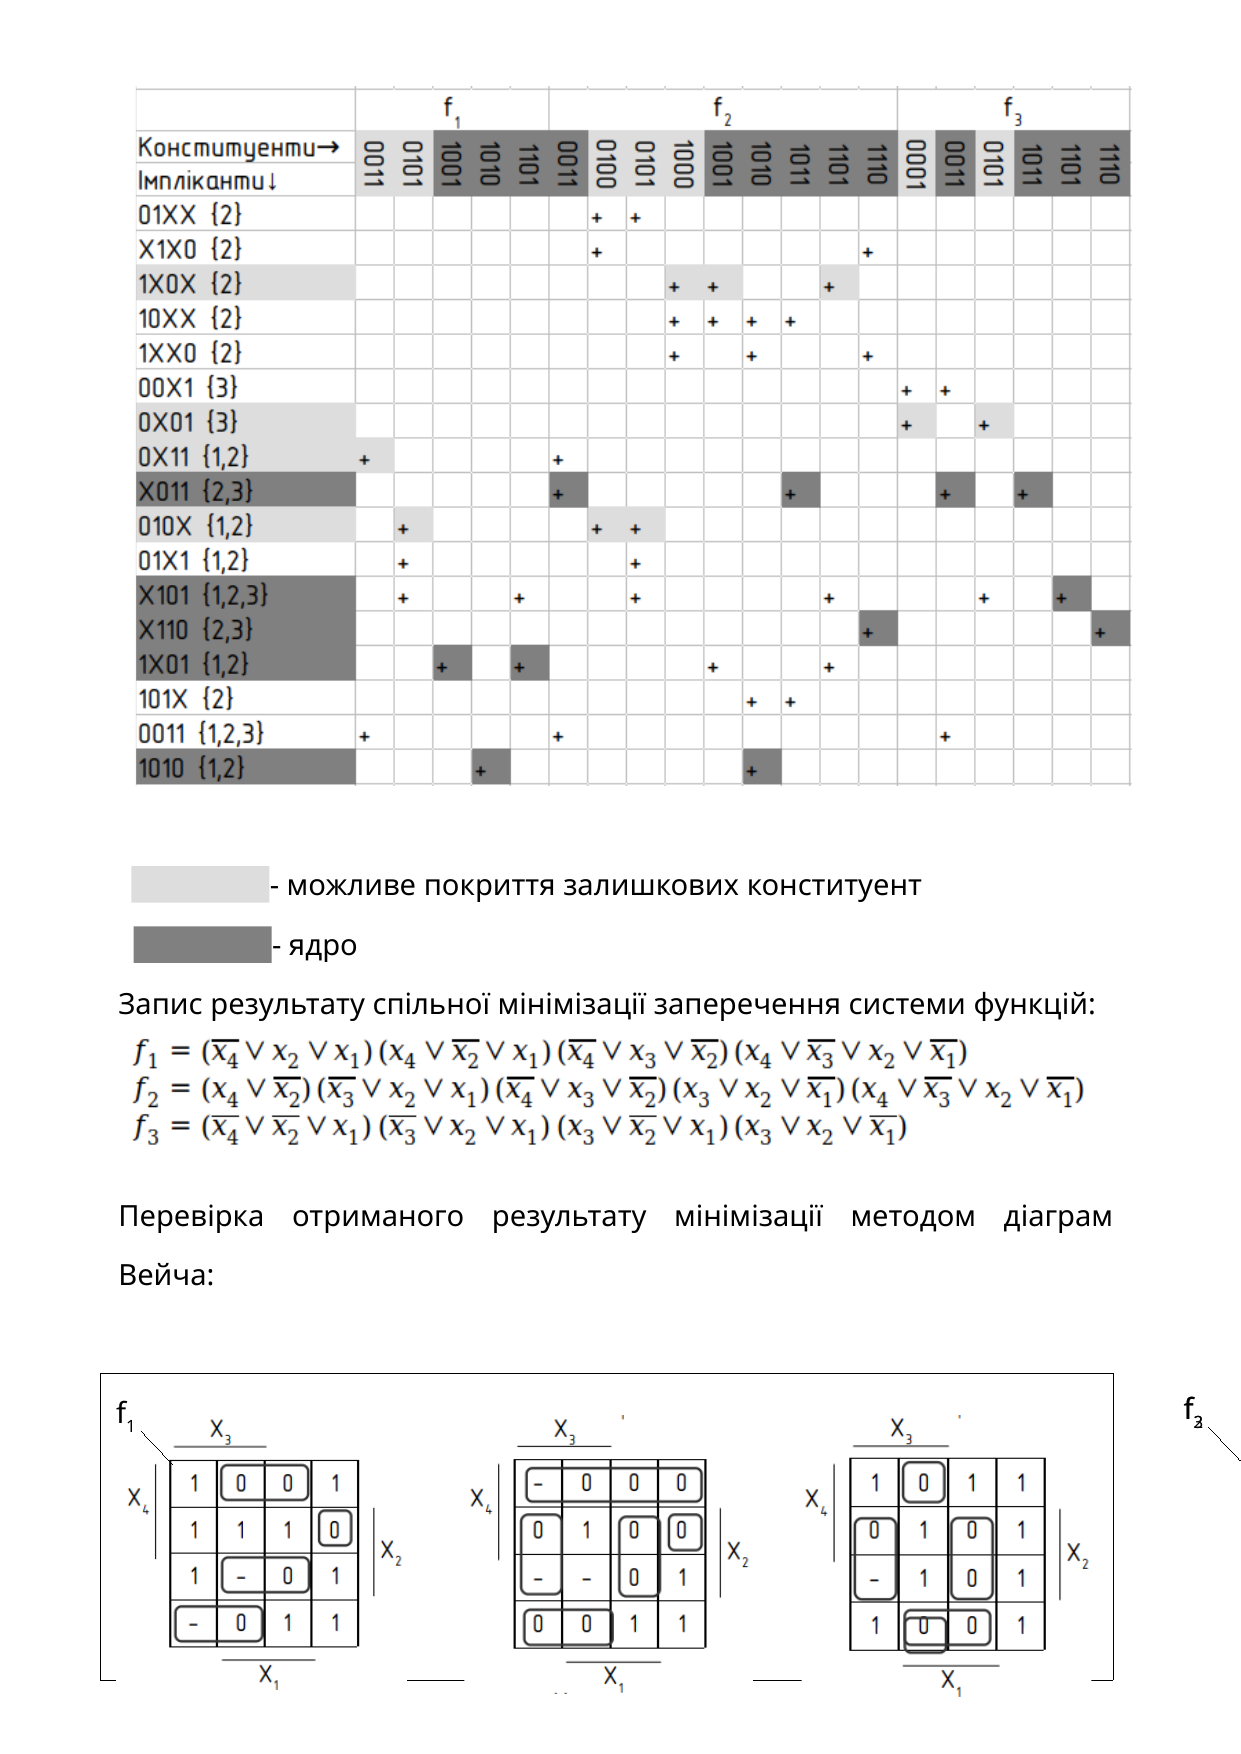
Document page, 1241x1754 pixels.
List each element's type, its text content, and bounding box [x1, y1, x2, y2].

text - ядро [118, 924, 1114, 963]
picture [128, 1031, 1095, 1156]
picture [116, 1412, 407, 1690]
picture [135, 86, 1132, 786]
picture [801, 1415, 1092, 1697]
picture [464, 1415, 753, 1694]
table_header [429, 1374, 766, 1680]
table_header [101, 1374, 428, 1680]
text Перевірка отриманого результату мінімізації методом діаграм Вейча: [118, 1043, 1114, 1294]
table_header [766, 1374, 1113, 1680]
text Запис результату спільної мінімізації заперечення системи функцій: [118, 983, 1114, 1023]
text - можливе покриття залишкових конституент [118, 864, 1114, 904]
